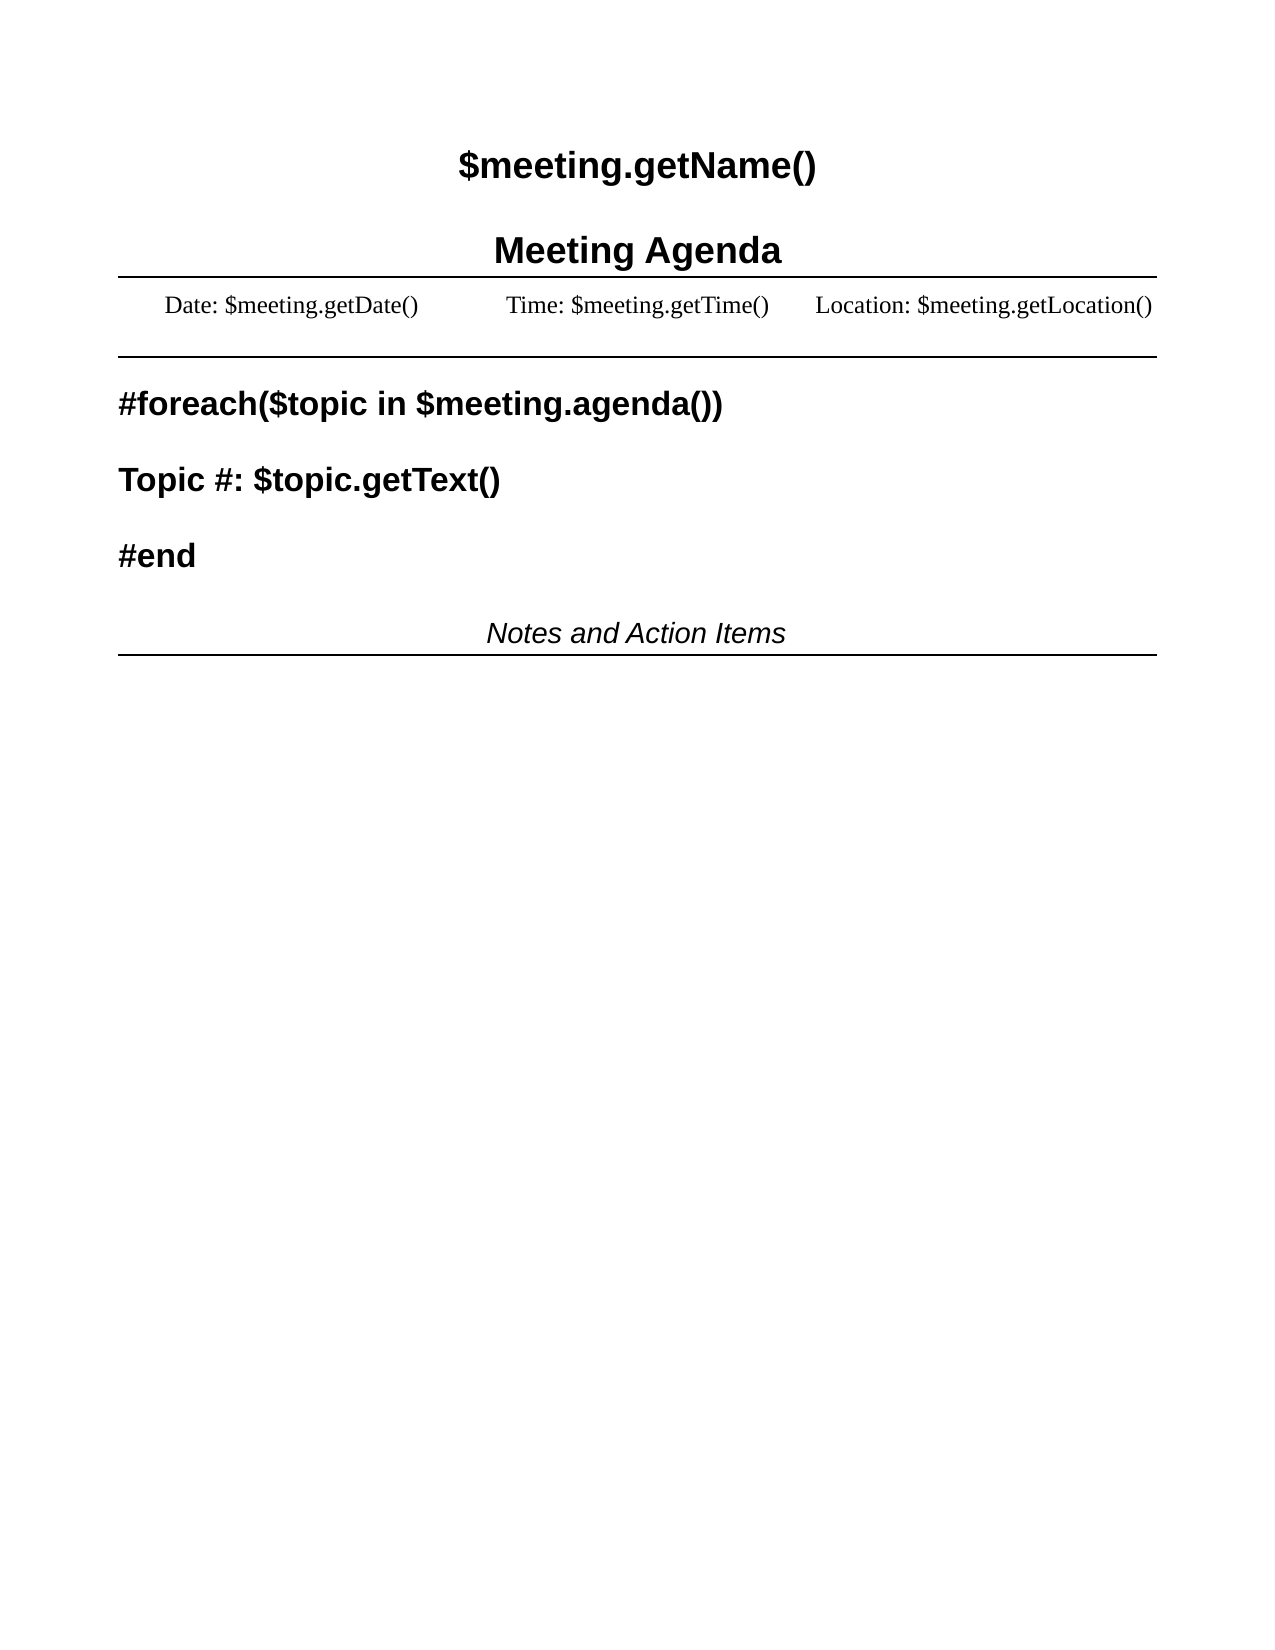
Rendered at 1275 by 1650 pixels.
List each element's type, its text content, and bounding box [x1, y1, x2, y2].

table_header Time: $meeting.getTime() [464, 290, 811, 319]
title Meeting Agenda [118, 224, 1157, 276]
subtitle Topic #: $topic.getText() [118, 460, 1157, 498]
subtitle Notes and Action Items [118, 612, 1157, 654]
title $meeting.getName() [118, 143, 1157, 186]
table_header Date: $meeting.getDate() [118, 290, 464, 319]
subtitle #end [118, 536, 1157, 574]
table_header Location: $meeting.getLocation() [811, 290, 1157, 319]
subtitle #foreach($topic in $meeting.agenda()) [118, 383, 1157, 422]
